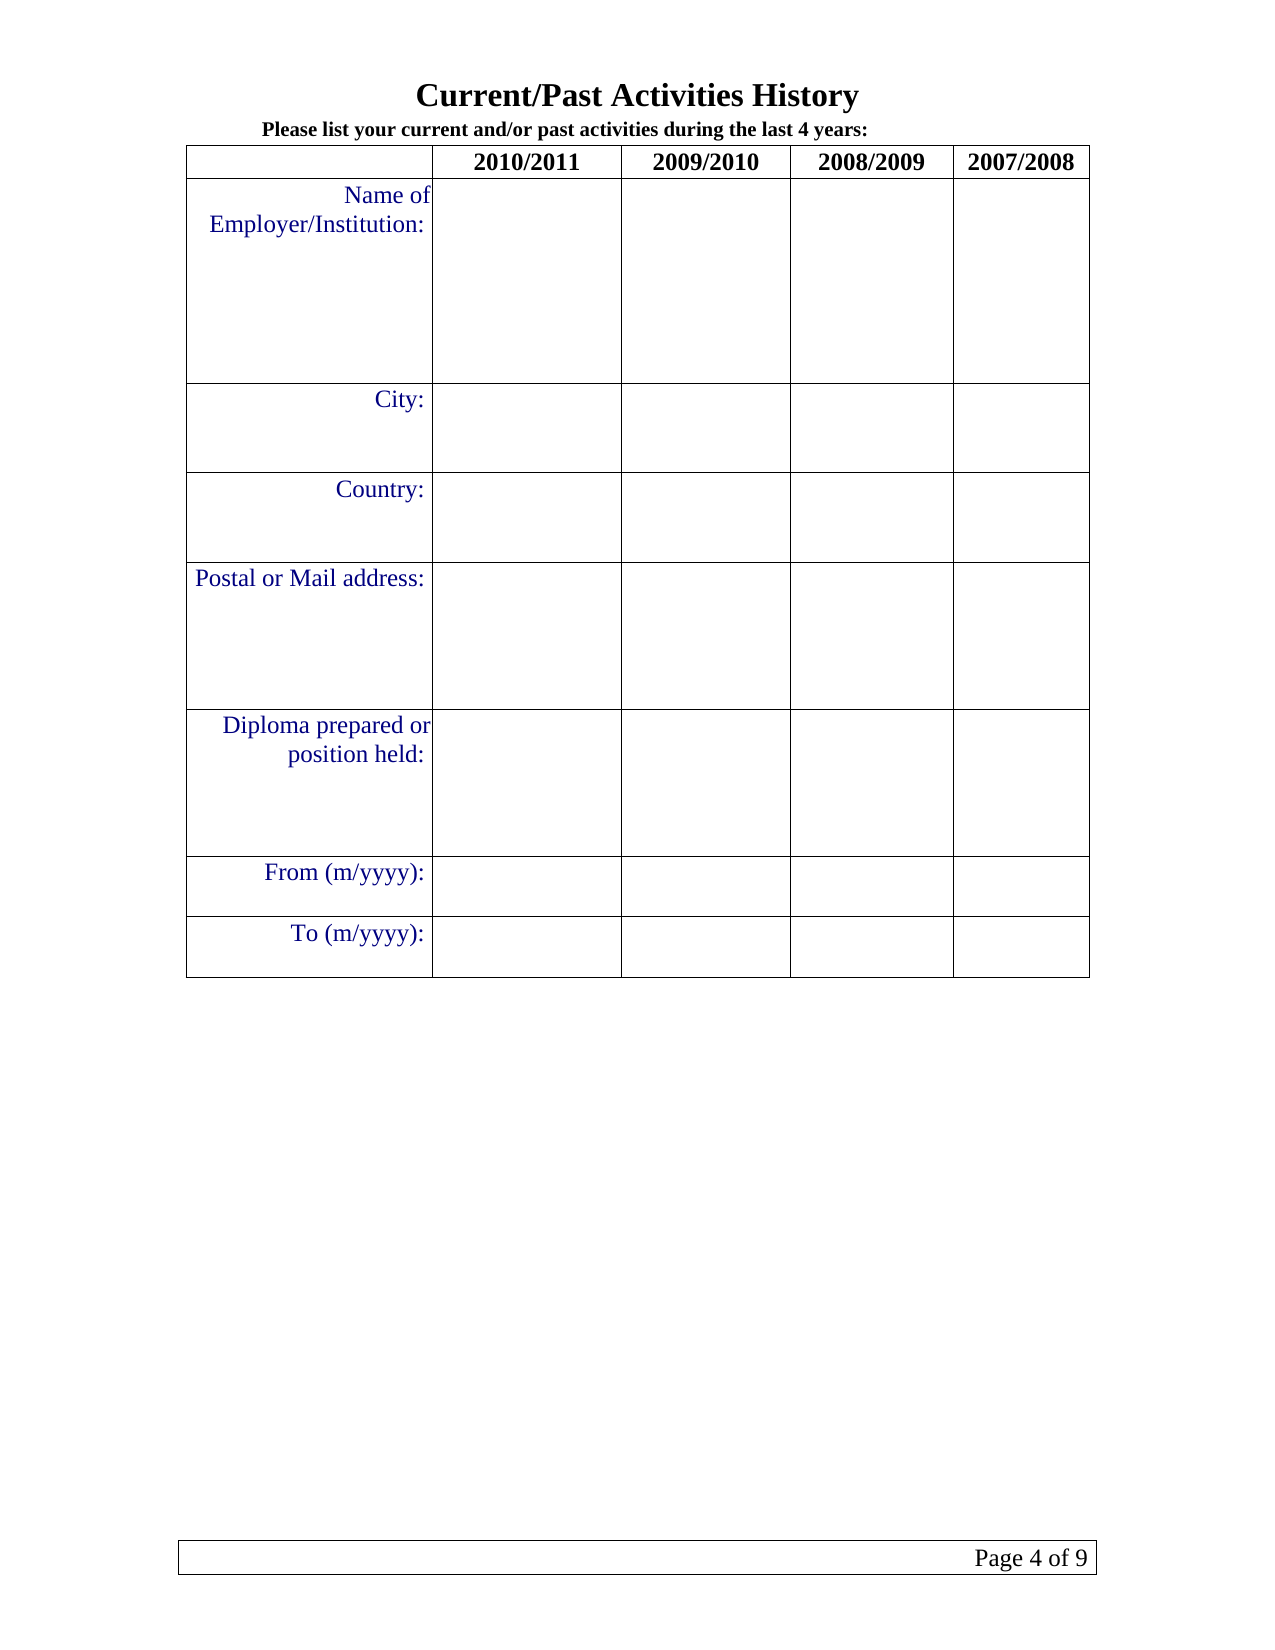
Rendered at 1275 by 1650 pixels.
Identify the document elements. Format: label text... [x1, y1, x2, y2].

table_cell [791, 563, 953, 709]
table_cell [433, 563, 621, 709]
table_cell [433, 473, 621, 562]
table_cell From (m/yyyy): [187, 857, 432, 916]
table_cell 2008/2009 [791, 146, 953, 178]
table_cell City: [187, 384, 432, 472]
table_cell [791, 179, 953, 383]
table_cell [622, 563, 790, 709]
table_cell [791, 384, 953, 472]
table_cell [791, 857, 953, 916]
table_cell Postal or Mail address: [187, 563, 432, 709]
table_cell [954, 179, 1089, 383]
table_cell 2007/2008 [954, 146, 1089, 178]
table_cell [187, 146, 432, 178]
table_header Please list your current and/or past activities during the last 4 years: [260, 113, 994, 145]
table_cell [622, 473, 790, 562]
table_cell [954, 917, 1089, 977]
table_cell [954, 710, 1089, 856]
table_cell [433, 710, 621, 856]
table_cell [954, 384, 1089, 472]
table_cell [791, 917, 953, 977]
text Current/Past Activities History [187, 75, 1087, 113]
table_cell 2010/2011 [433, 146, 621, 178]
table_cell Diploma prepared or position held: [187, 710, 432, 856]
table_header [995, 113, 1089, 145]
table_cell [433, 917, 621, 977]
table_cell 2009/2010 [622, 146, 790, 178]
table_cell [622, 917, 790, 977]
table_cell [433, 857, 621, 916]
table_cell [622, 384, 790, 472]
table_cell [622, 857, 790, 916]
table_cell [791, 710, 953, 856]
table_cell [433, 384, 621, 472]
table_cell Country: [187, 473, 432, 562]
table_cell Name of Employer/Institution: [187, 179, 432, 383]
table_cell To (m/yyyy): [187, 917, 432, 977]
table_cell [622, 710, 790, 856]
table_cell [622, 179, 790, 383]
table_cell [791, 473, 953, 562]
table_cell [433, 179, 621, 383]
table_cell [954, 563, 1089, 709]
table_cell [954, 473, 1089, 562]
table_cell [954, 857, 1089, 916]
table_header [186, 113, 260, 145]
